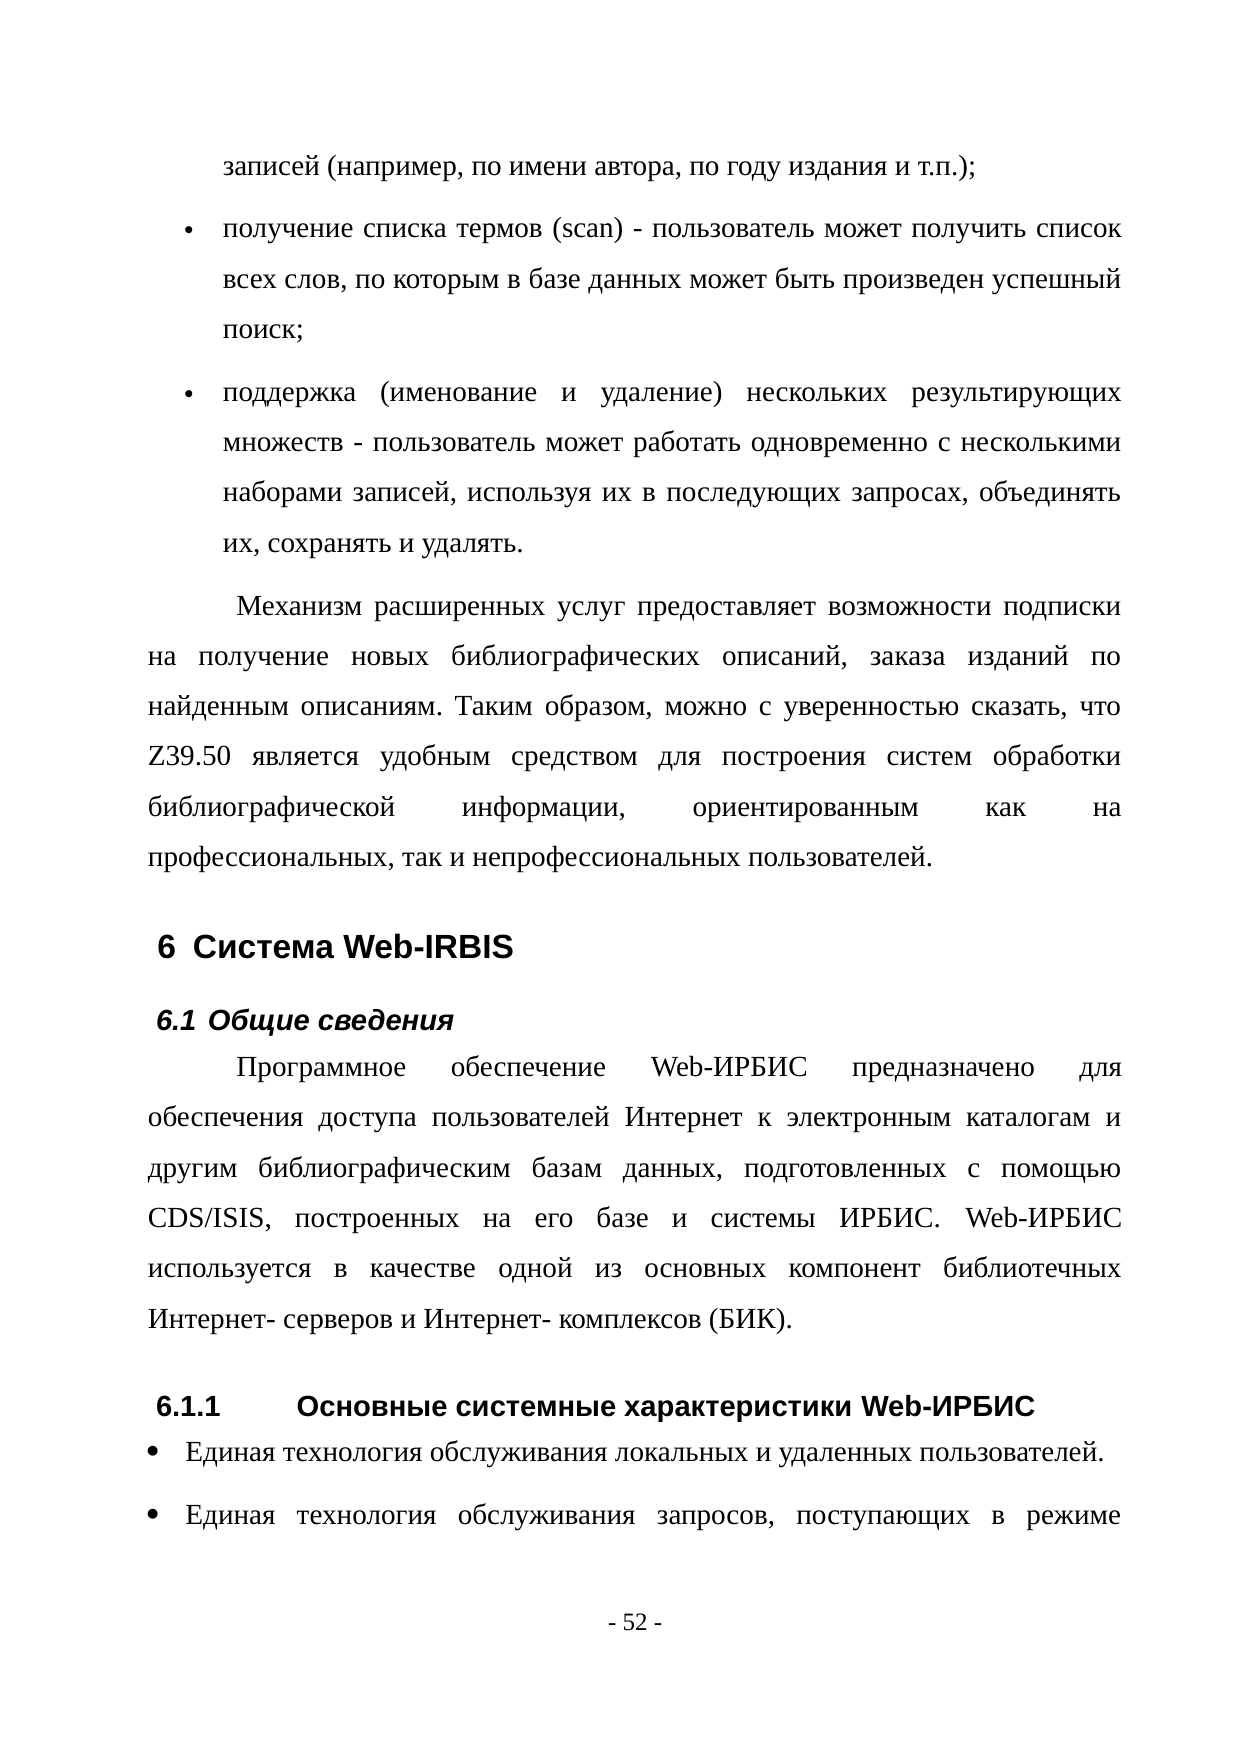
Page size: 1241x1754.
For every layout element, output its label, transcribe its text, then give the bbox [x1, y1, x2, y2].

text Механизм расширенных услуг предоставляет возможности подписки на получение новых библиографических описаний, заказа изданий по найденным описаниям. Таким образом, можно с уверенностью сказать, что Z39.50 является удобным средством для построения систем обработки библиографической информации, ориентированным как на профессиональных, так и непрофессиональных пользователей. [148, 588, 1122, 873]
subtitle Общие сведения [148, 1003, 1122, 1037]
list Единая технология обслуживания запросов, поступающих в режиме [148, 1497, 1122, 1531]
list Единая технология обслуживания локальных и удаленных пользователей. [148, 1434, 1122, 1468]
list записей (например, по имени автора, по году издания и т.п.); [185, 148, 1122, 181]
subtitle Система Web-IRBIS [148, 927, 1122, 966]
list поддержка (именование и удаление) нескольких результирующих множеств - пользователь может работать одновременно с несколькими наборами записей, используя их в последующих запросах, объединять их, сохранять и удалять. [185, 374, 1122, 558]
subtitle Основные системные характеристики Web-ИРБИС [148, 1388, 1122, 1422]
list получение списка термов (scan) - пользователь может получить список всех слов, по которым в базе данных может быть произведен успешный поиск; [185, 210, 1122, 344]
text Программное обеспечение Web-ИРБИС предназначено для обеспечения доступа пользователей Интернет к электронным каталогам и другим библиографическим базам данных, подготовленных с помощью CDS/ISIS, построенных на его базе и системы ИРБИС. Web-ИРБИС используется в качестве одной из основных компонент библиотечных Интернет- серверов и Интернет- комплексов (БИК). [148, 1049, 1122, 1334]
